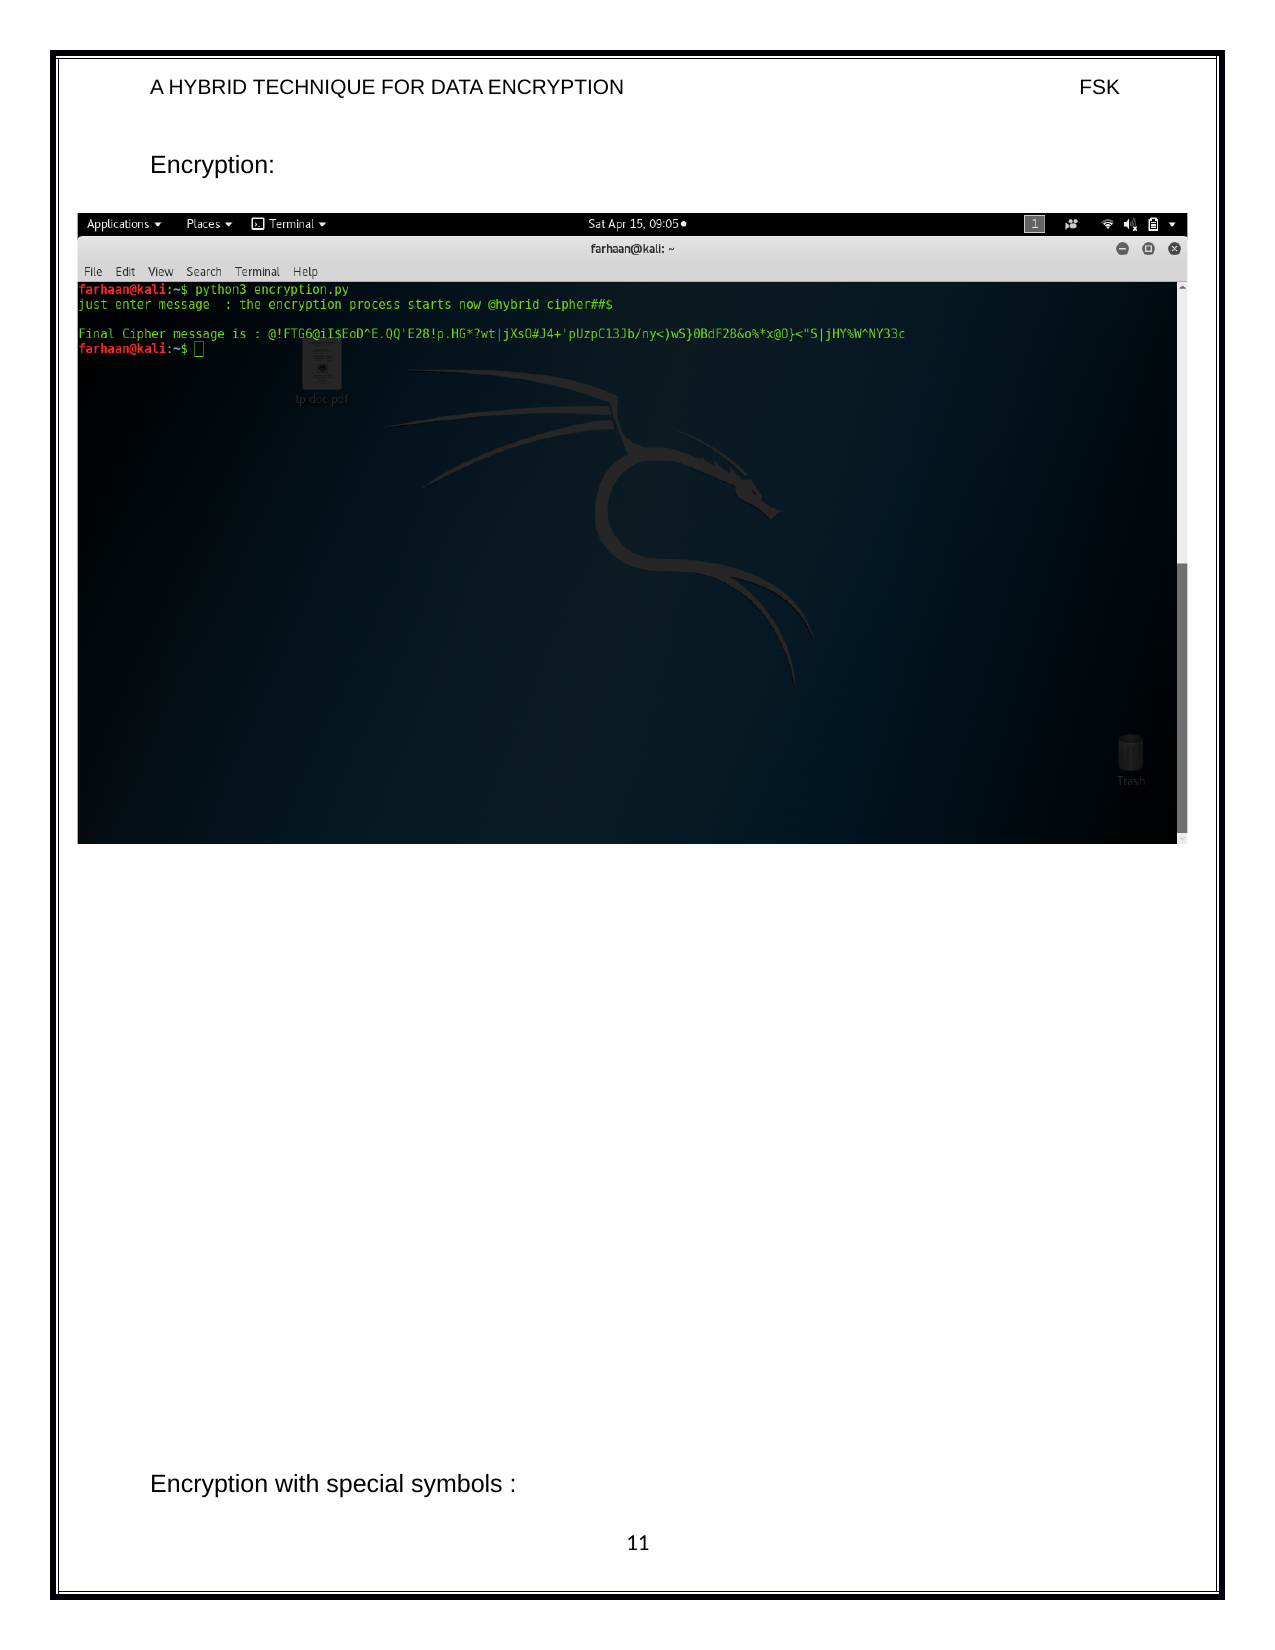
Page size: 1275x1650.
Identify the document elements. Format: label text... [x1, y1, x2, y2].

text Encryption: [150, 150, 1125, 179]
picture [77, 213, 1188, 844]
text Encryption with special symbols : [150, 1469, 1125, 1497]
